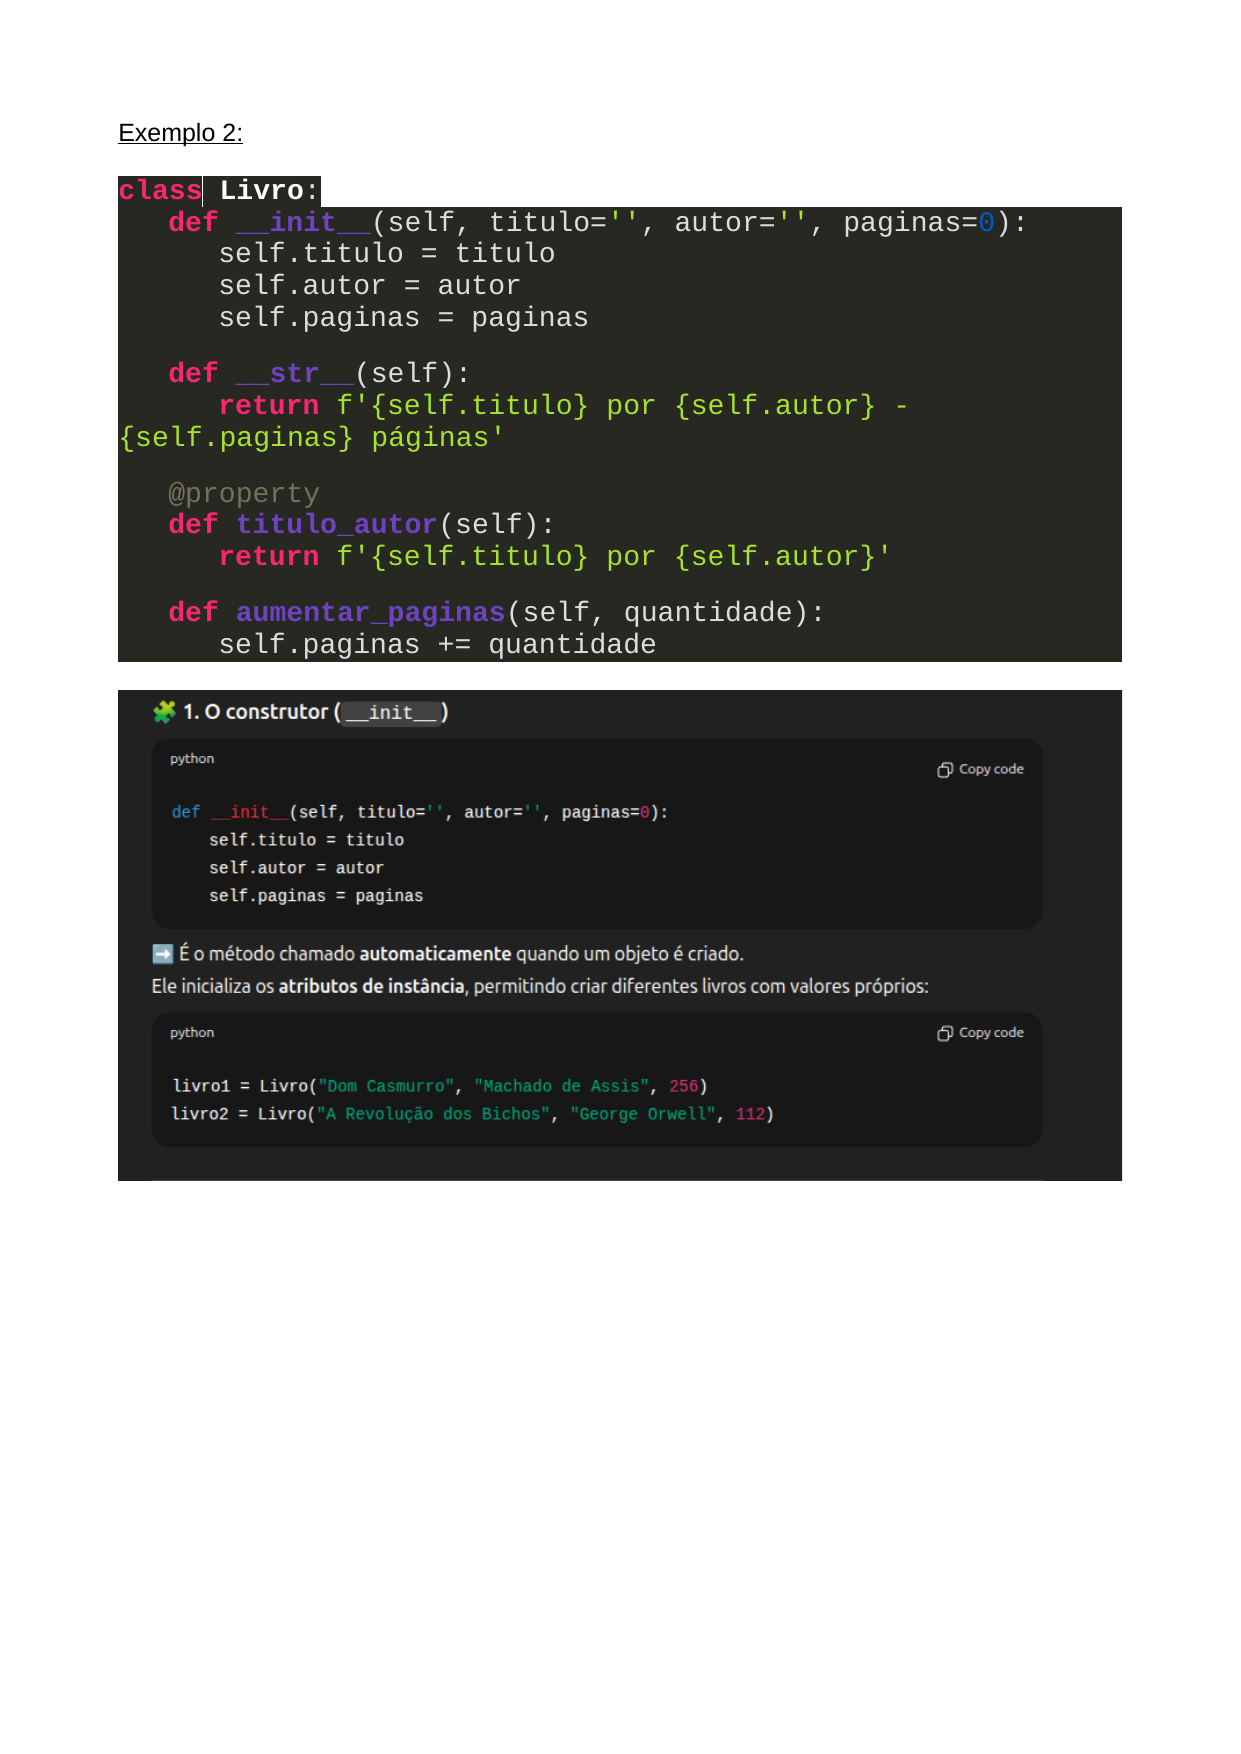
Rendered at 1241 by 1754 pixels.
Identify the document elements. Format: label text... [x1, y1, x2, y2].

text def aumentar_paginas(self, quantidade): [118, 598, 1122, 630]
text Exemplo 2: [118, 118, 1122, 147]
text self.titulo = titulo [118, 239, 1122, 271]
text self.autor = autor [118, 271, 1122, 303]
text class Livro: [118, 176, 1122, 207]
text def titulo_autor(self): [118, 510, 1122, 542]
text return f'{self.titulo} por {self.autor}' [118, 542, 1122, 574]
text self.paginas = paginas [118, 303, 1122, 335]
picture [118, 690, 1123, 1181]
text return f'{self.titulo} por {self.autor} - {self.paginas} páginas' [118, 391, 1122, 454]
text def __init__(self, titulo='', autor='', paginas=0): [118, 207, 1122, 239]
text def __str__(self): [118, 359, 1122, 391]
text @property [118, 478, 1122, 510]
text self.paginas += quantidade [118, 630, 1122, 662]
